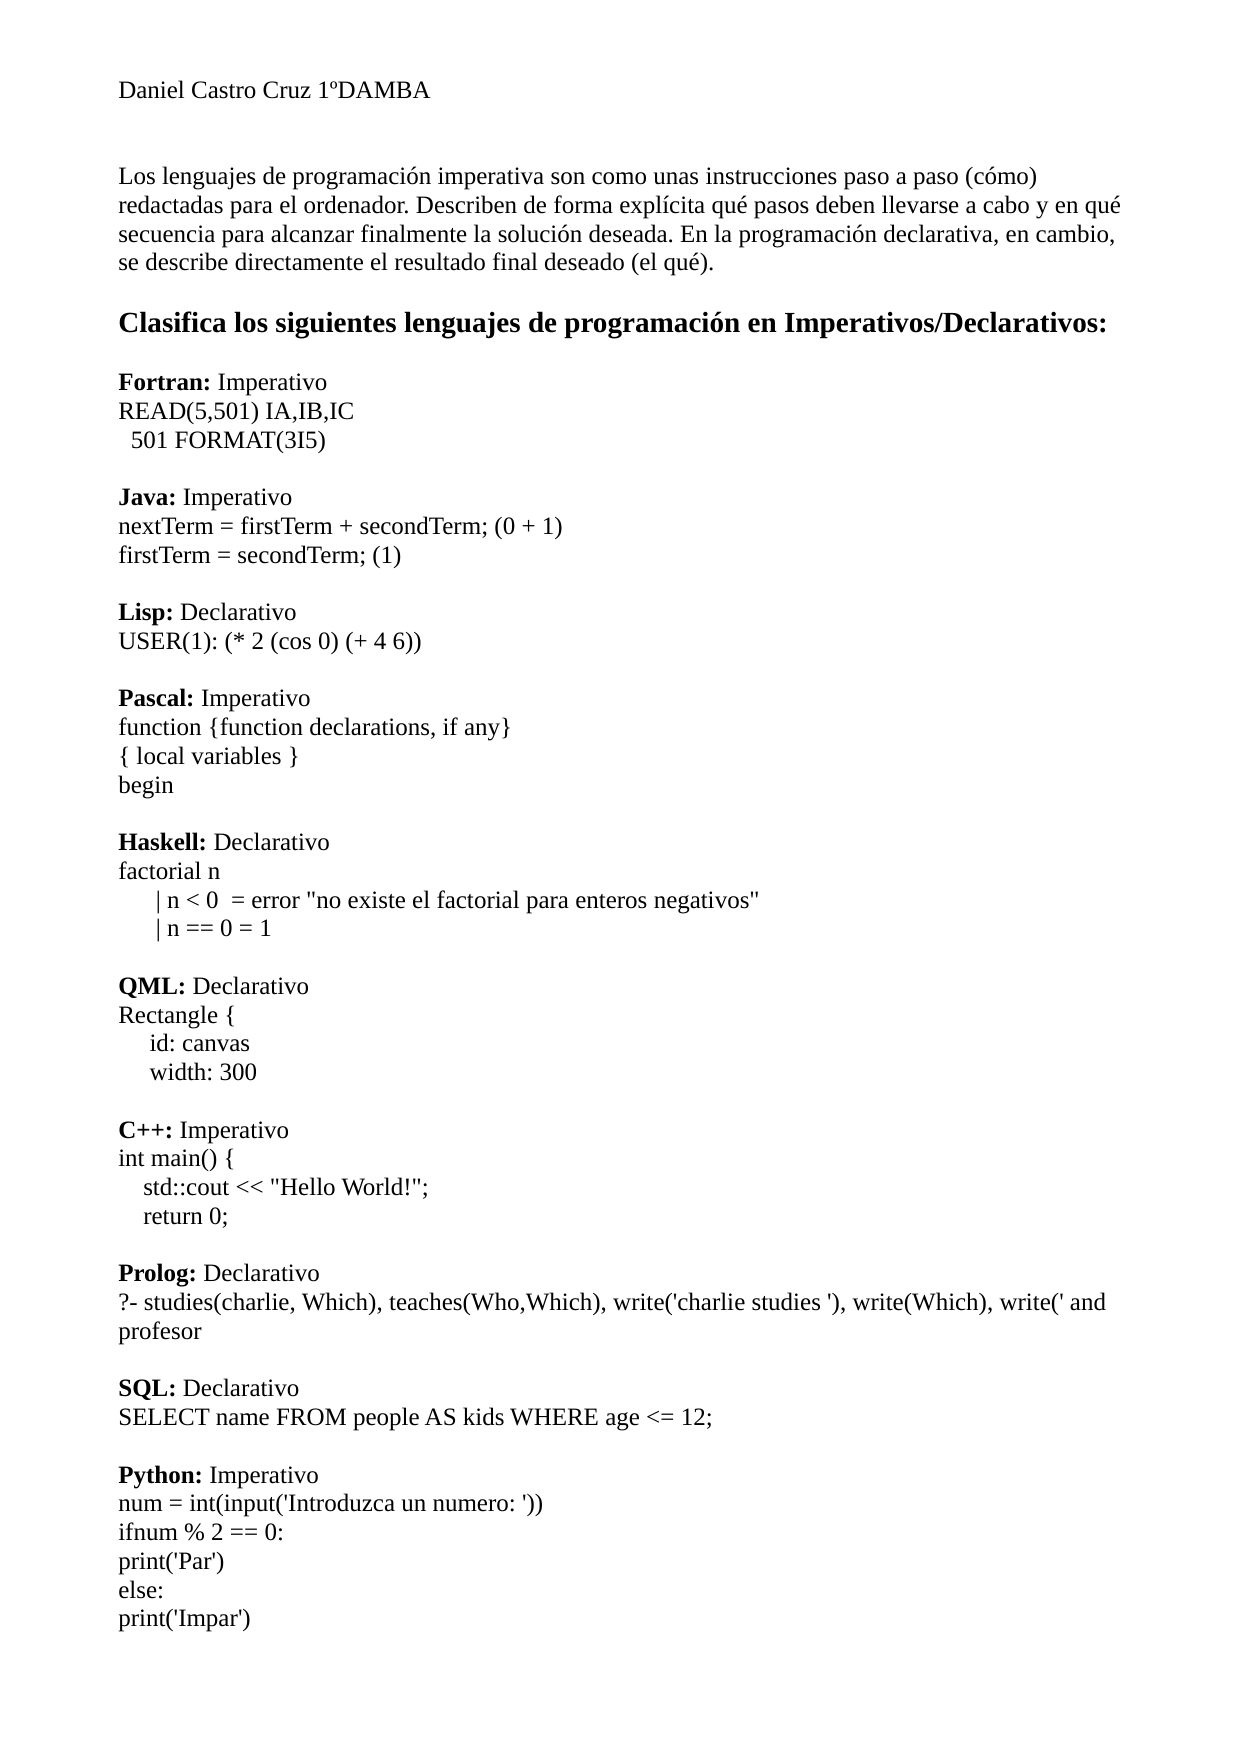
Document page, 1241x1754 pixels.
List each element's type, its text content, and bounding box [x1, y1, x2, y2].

text | n < 0 = error "no existe el factorial para enteros negativos" [118, 885, 1122, 913]
text nextTerm = firstTerm + secondTerm; (0 + 1) [118, 511, 1122, 540]
text Rectangle { [118, 1000, 1122, 1028]
text SQL: Declarativo [118, 1373, 1122, 1402]
text function {function declarations, if any} [118, 712, 1122, 741]
text C++: Imperativo [118, 1115, 1122, 1143]
text { local variables } [118, 741, 1122, 770]
text return 0; [118, 1201, 1122, 1230]
text std::cout << "Hello World!"; [118, 1172, 1122, 1201]
text READ(5,501) IA,IB,IC [118, 396, 1122, 425]
text print('Impar') [118, 1603, 1122, 1632]
text begin [118, 770, 1122, 798]
text width: 300 [118, 1057, 1122, 1086]
text id: canvas [118, 1028, 1122, 1057]
text int main() { [118, 1143, 1122, 1172]
text 501 FORMAT(3I5) [118, 425, 1122, 453]
text factorial n [118, 856, 1122, 885]
text Los lenguajes de programación imperativa son como unas instrucciones paso a paso (cómo) redactadas para el ordenador. Describen de forma explícita qué pasos deben llevarse a cabo y en qué secuencia para alcanzar finalmente la solución deseada. En la programación declarativa, en cambio, se describe directamente el resultado final deseado (el qué). [118, 161, 1122, 276]
text Pascal: Imperativo [118, 683, 1122, 712]
text QML: Declarativo [118, 971, 1122, 1000]
text SELECT name FROM people AS kids WHERE age <= 12; [118, 1402, 1122, 1431]
text | n == 0 = 1 [118, 913, 1122, 942]
text else: [118, 1575, 1122, 1603]
text Fortran: Imperativo [118, 367, 1122, 396]
text print('Par') [118, 1546, 1122, 1575]
text Python: Imperativo [118, 1460, 1122, 1488]
text Java: Imperativo [118, 482, 1122, 511]
text USER(1): (* 2 (cos 0) (+ 4 6)) [118, 626, 1122, 655]
text firstTerm = secondTerm; (1) [118, 540, 1122, 568]
text ifnum % 2 == 0: [118, 1517, 1122, 1546]
text Prolog: Declarativo [118, 1258, 1122, 1287]
text num = int(input('Introduzca un numero: ')) [118, 1488, 1122, 1517]
text Haskell: Declarativo [118, 827, 1122, 856]
text Lisp: Declarativo [118, 597, 1122, 626]
text ?- studies(charlie, Which), teaches(Who,Which), write('charlie studies '), write(Which), write(' and profesor [118, 1287, 1122, 1345]
text Clasifica los siguientes lenguajes de programación en Imperativos/Declarativos: [118, 305, 1122, 338]
